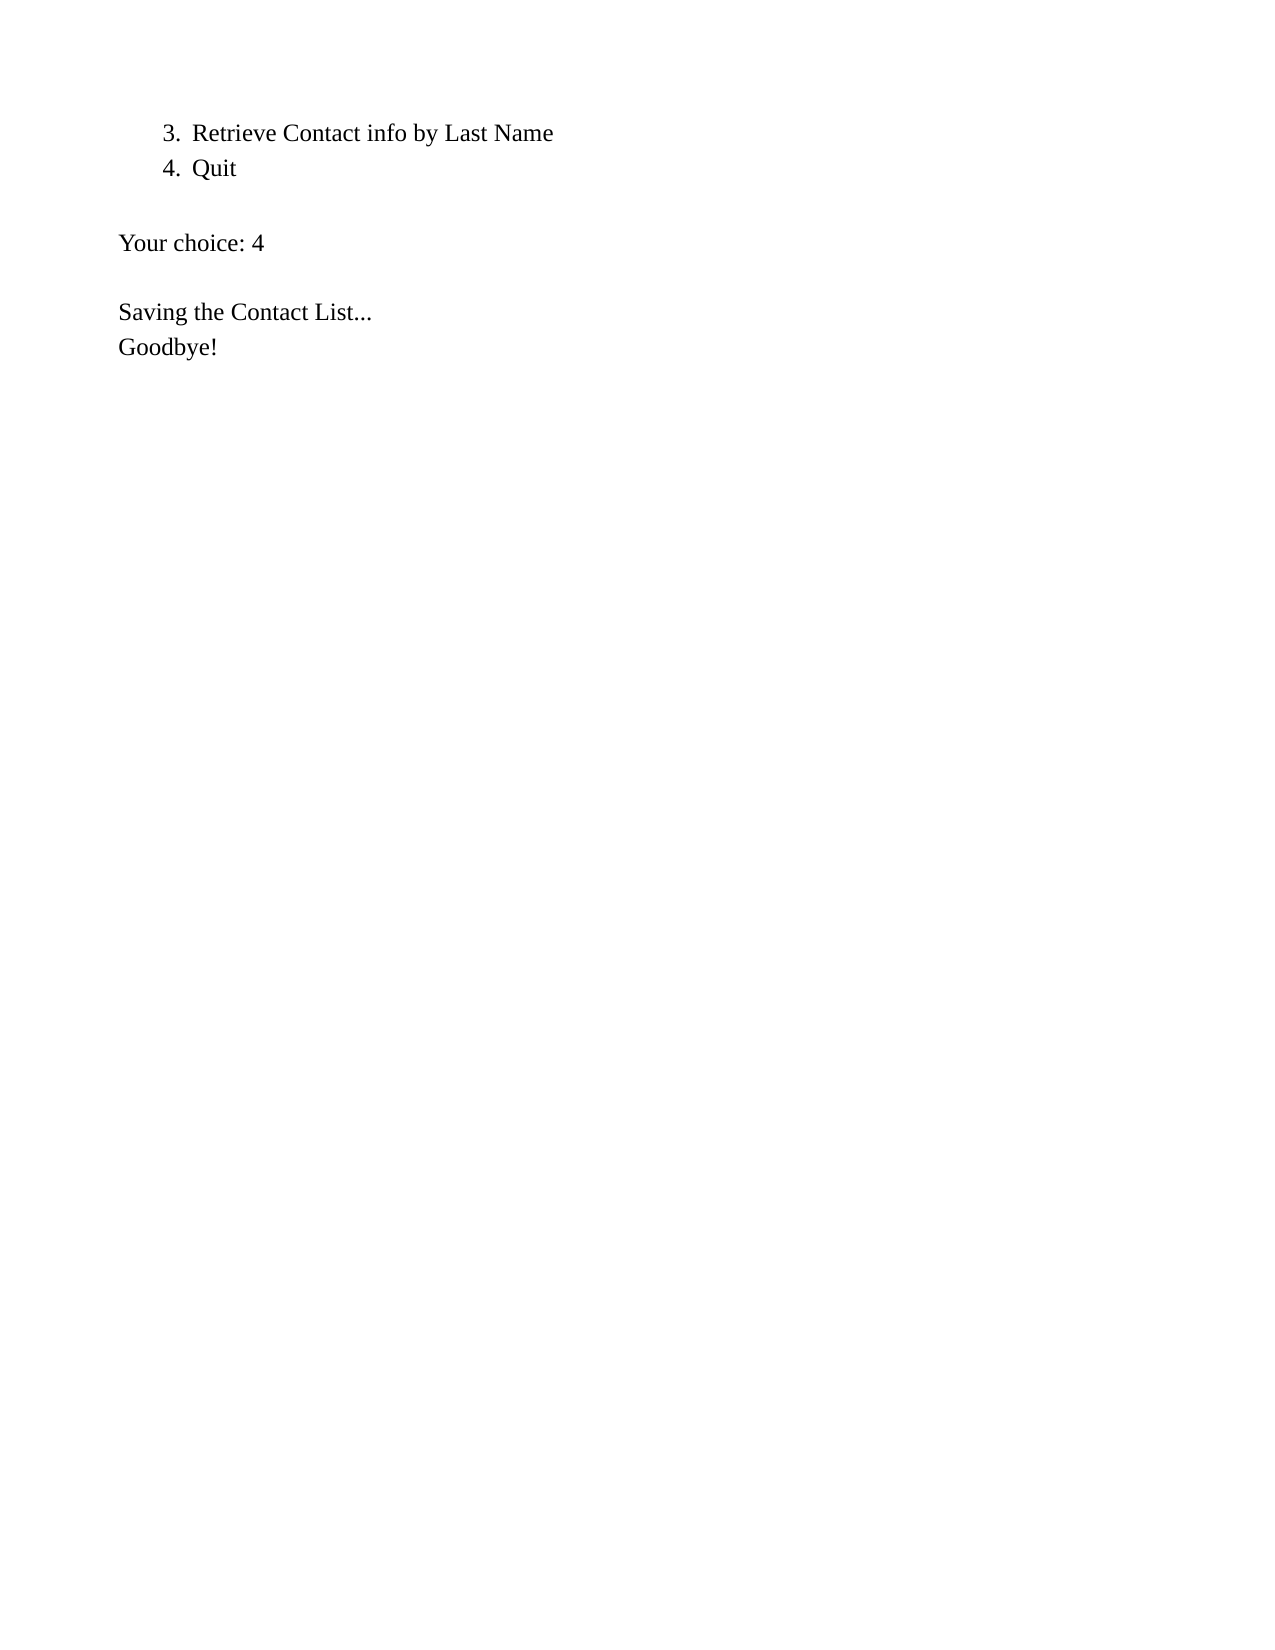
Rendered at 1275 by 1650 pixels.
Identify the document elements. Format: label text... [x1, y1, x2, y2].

text Goodbye! [118, 332, 1157, 361]
list Retrieve Contact info by Last Name [162, 118, 1157, 147]
text Saving the Contact List... [118, 297, 1157, 326]
list Quit [162, 153, 1157, 181]
text Your choice: 4 [118, 228, 1157, 257]
